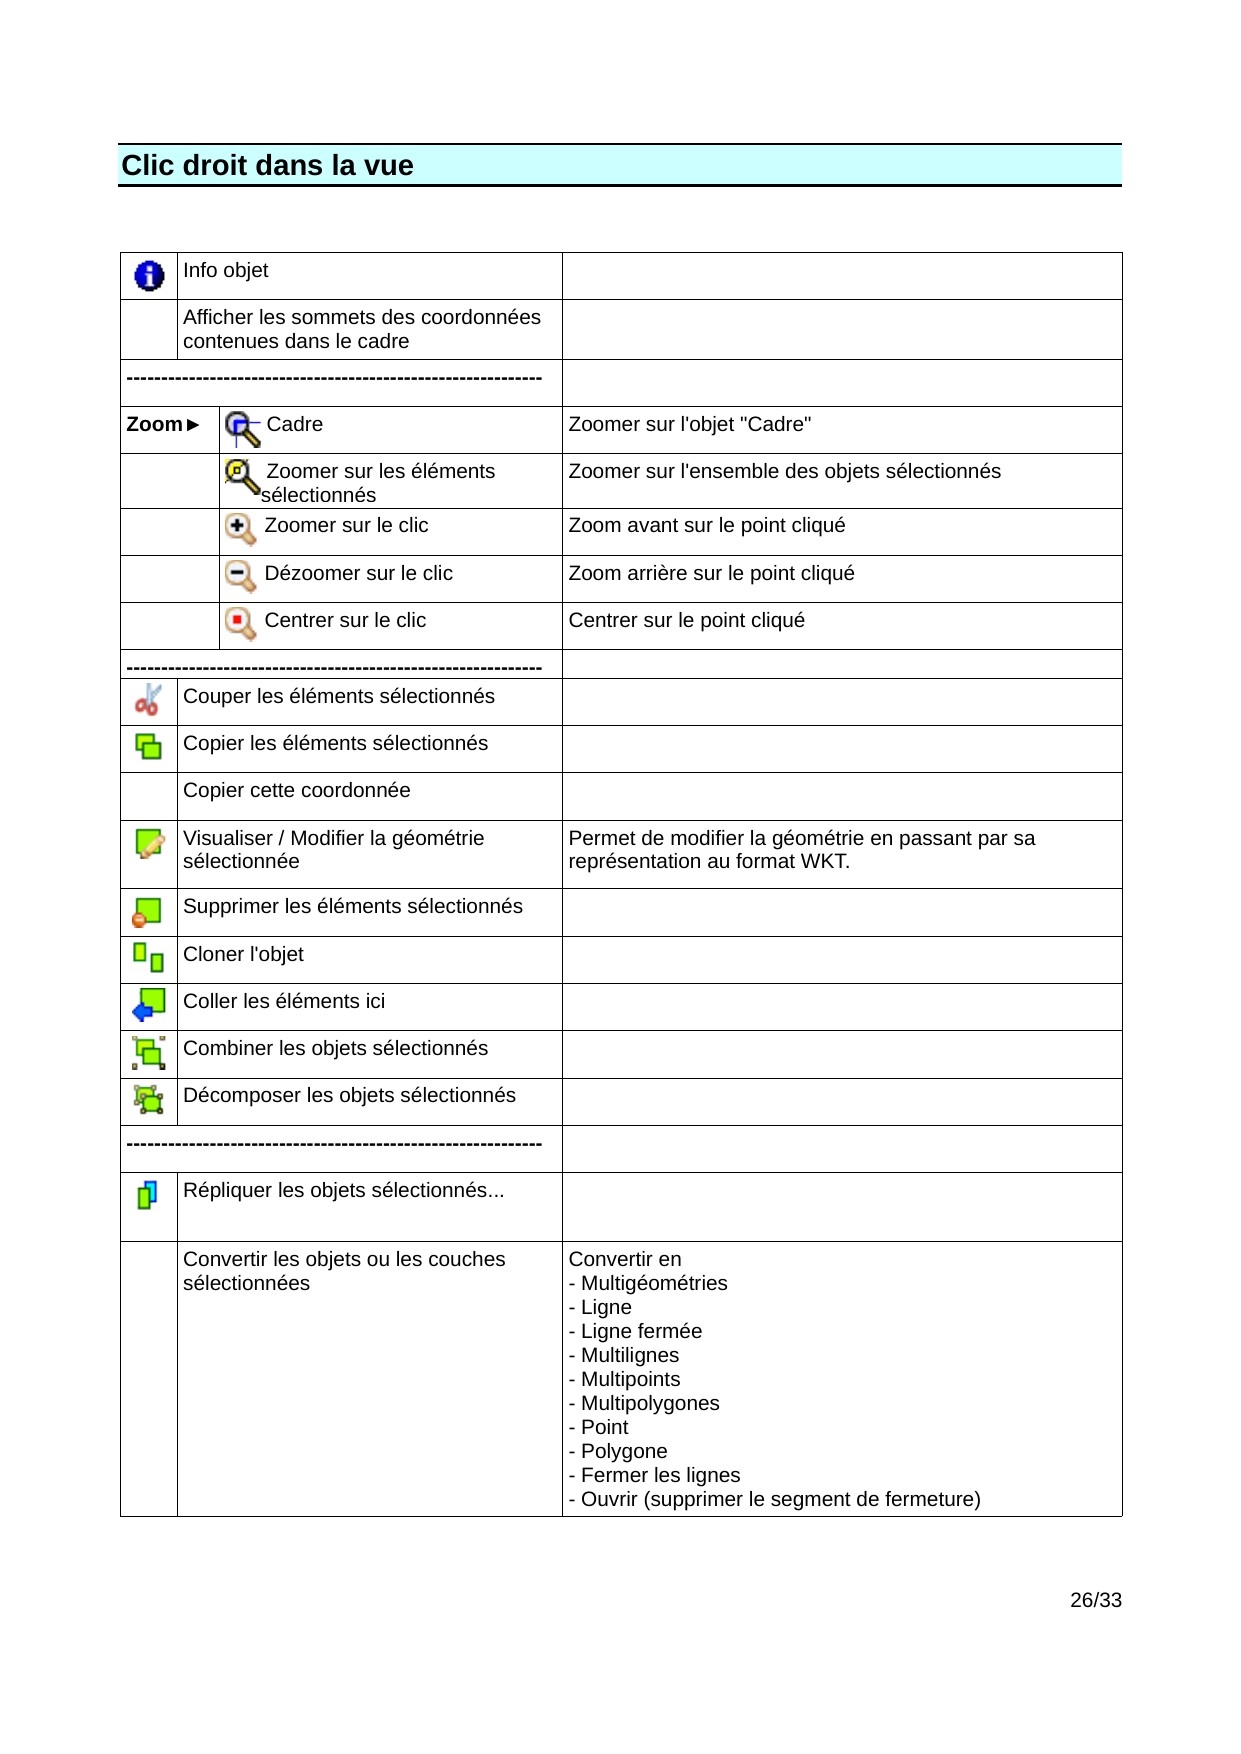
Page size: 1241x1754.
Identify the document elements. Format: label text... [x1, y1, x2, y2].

table_cell [563, 773, 1122, 819]
table_cell [121, 684, 177, 725]
table_cell [121, 556, 219, 602]
table_cell Zoomer sur l'ensemble des objets sélectionnés [563, 454, 1122, 507]
table_cell [563, 1031, 1122, 1077]
table_cell Décomposer les objets sélectionnés [178, 1079, 562, 1125]
table_cell Zoom► [121, 407, 219, 453]
picture [132, 988, 166, 1022]
table_cell Copier cette coordonnée [178, 773, 562, 819]
table_header [121, 253, 177, 299]
table_cell [563, 300, 1122, 359]
table_cell Afficher les sommets des coordonnées contenues dans le cadre [178, 300, 562, 359]
table_cell ------------------------------------------------------------ [121, 1126, 562, 1172]
table_cell [563, 679, 1122, 725]
table_cell Couper les éléments sélectionnés [178, 679, 562, 725]
table_cell Zoom arrière sur le point cliqué [563, 556, 1122, 602]
table_cell [563, 360, 1122, 406]
table_header Info objet [178, 253, 562, 299]
picture [225, 560, 259, 594]
table_cell [121, 1079, 177, 1125]
table_cell [121, 726, 177, 772]
table_cell [121, 1173, 177, 1241]
table_cell Cadre [220, 407, 562, 453]
table_cell [121, 889, 177, 927]
picture [225, 411, 261, 448]
picture [131, 257, 167, 294]
table_cell [563, 726, 1122, 772]
table_cell Zoomer sur les éléments sélectionnés [220, 495, 562, 507]
table_cell [121, 300, 177, 359]
subtitle Clic droit dans la vue [118, 145, 1122, 184]
table_cell Zoomer sur l'objet "Cadre" [563, 407, 1122, 453]
table_header [563, 253, 1122, 299]
table_cell Zoomer sur les éléments sélectionnés [220, 454, 562, 494]
picture [132, 1083, 166, 1117]
table_cell ------------------------------------------------------------ [121, 650, 562, 678]
table_cell [121, 603, 219, 649]
picture [132, 941, 166, 975]
table_cell Convertir les objets ou les couches sélectionnées [178, 1242, 562, 1516]
table_cell Centrer sur le point cliqué [563, 603, 1122, 649]
table_cell [121, 679, 177, 683]
table_cell Permet de modifier la géométrie en passant par sa représentation au format WKT. [563, 821, 1122, 888]
table_cell Cloner l'objet [178, 937, 562, 983]
picture [132, 894, 166, 928]
table_cell [121, 821, 177, 888]
table_cell [121, 928, 177, 936]
table_cell ------------------------------------------------------------ [121, 360, 562, 406]
picture [132, 825, 166, 859]
table_cell Visualiser / Modifier la géométrie sélectionnée [178, 821, 562, 888]
table_cell [563, 1173, 1122, 1241]
table_cell Dézoomer sur le clic [220, 556, 562, 602]
table_cell [563, 889, 1122, 936]
table_cell [563, 650, 1122, 678]
picture [131, 683, 167, 719]
table_cell [563, 937, 1122, 983]
picture [225, 459, 261, 495]
table_cell Combiner les objets sélectionnés [178, 1031, 562, 1077]
table_cell Copier les éléments sélectionnés [178, 726, 562, 772]
table_cell Zoom avant sur le point cliqué [563, 509, 1122, 555]
table_cell [121, 937, 177, 983]
table_cell Répliquer les objets sélectionnés... [178, 1173, 562, 1241]
table_cell [563, 1126, 1122, 1172]
table_cell [121, 454, 219, 507]
picture [225, 607, 259, 642]
table_cell [563, 984, 1122, 1030]
table_cell Supprimer les éléments sélectionnés [178, 889, 562, 936]
table_cell [563, 1079, 1122, 1125]
picture [132, 1036, 166, 1070]
picture [225, 513, 259, 547]
table_cell Centrer sur le clic [220, 603, 562, 649]
picture [132, 1177, 166, 1212]
table_cell Coller les éléments ici [178, 984, 562, 1030]
picture [132, 730, 166, 764]
table_cell Convertir en - Multigéométries - Ligne - Ligne fermée - Multilignes - Multipoints - Multipolygones - Point - Polygone - Fermer les lignes - Ouvrir (supprimer le segment de fermeture) [563, 1242, 1122, 1516]
table_cell [121, 773, 177, 819]
table_cell [121, 1242, 177, 1516]
table_cell [121, 984, 177, 1030]
table_cell [121, 509, 219, 555]
table_cell Zoomer sur le clic [220, 509, 562, 555]
table_cell [121, 1031, 177, 1077]
